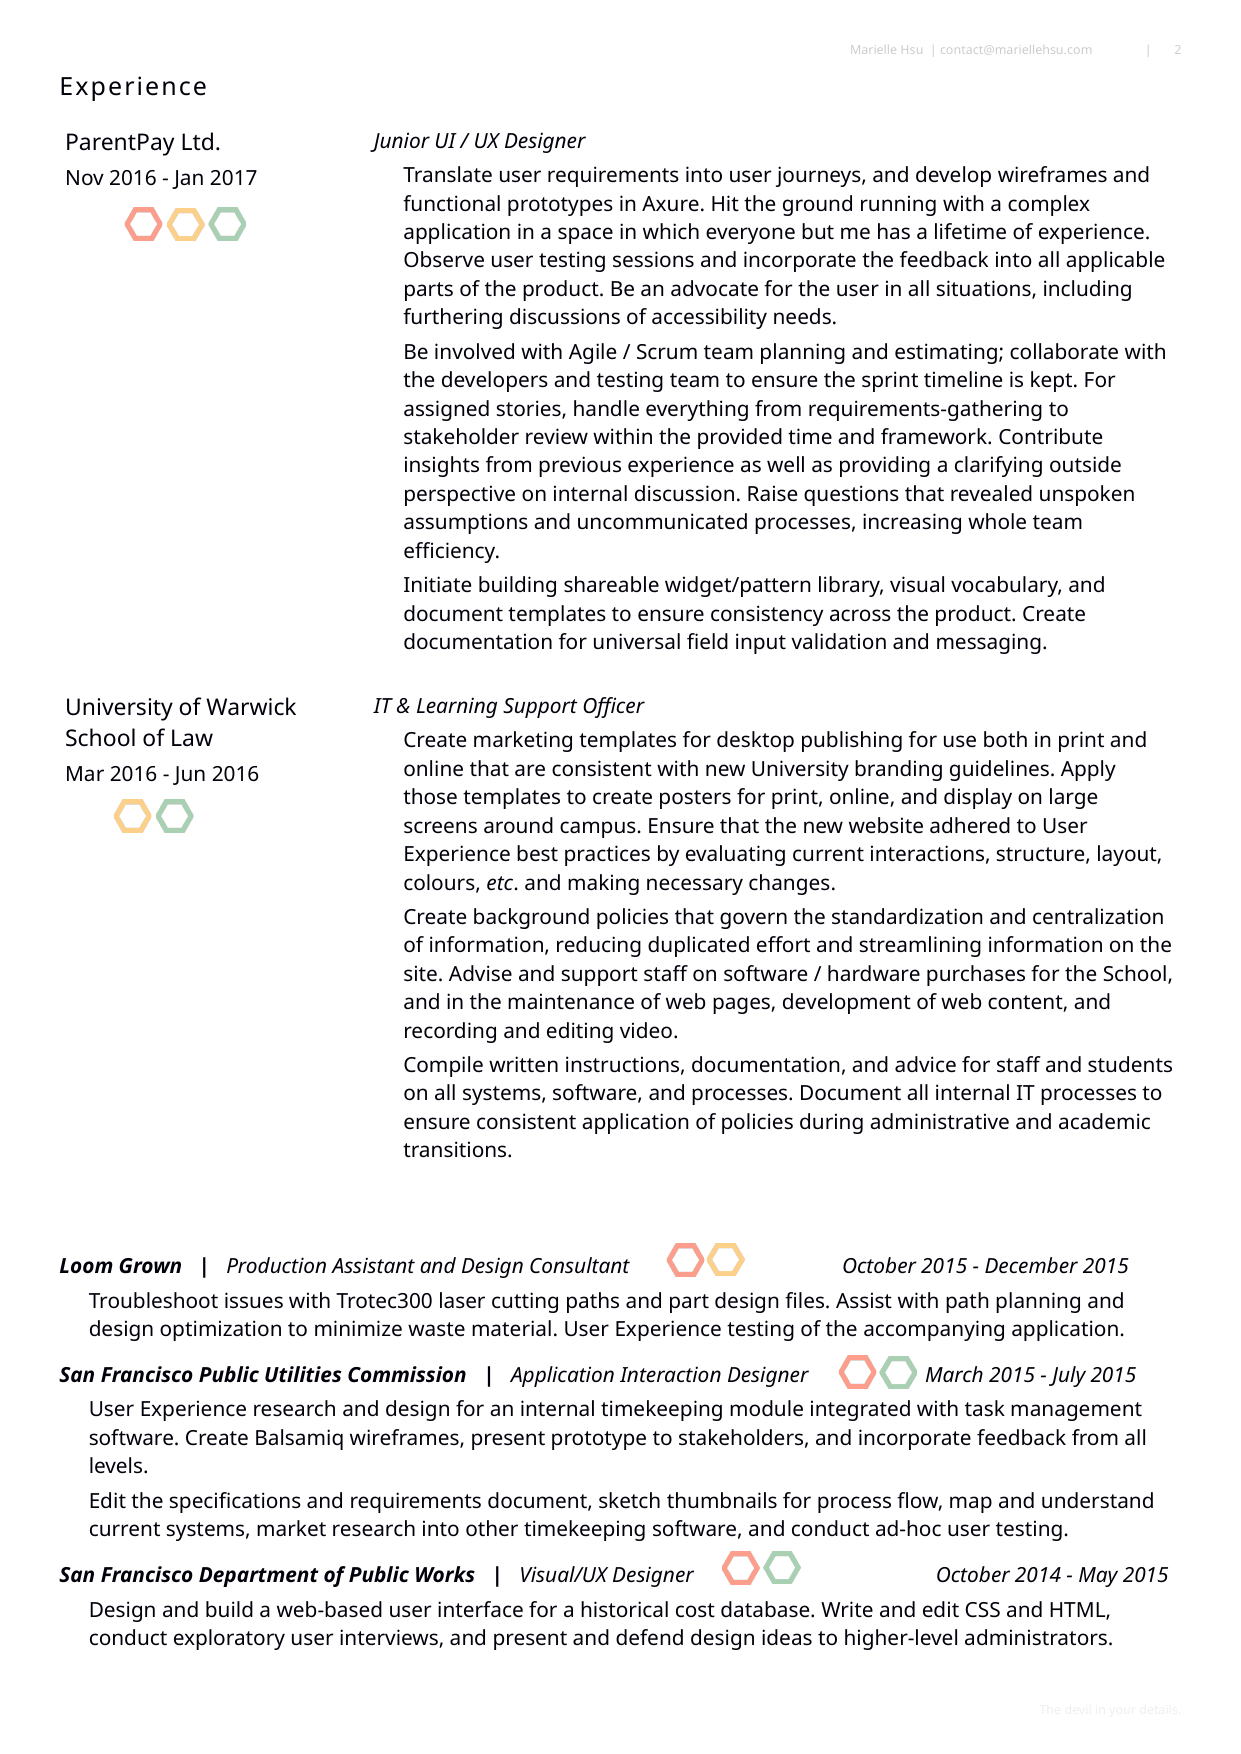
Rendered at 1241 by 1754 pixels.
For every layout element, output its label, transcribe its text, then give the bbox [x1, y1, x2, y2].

picture [666, 1243, 705, 1277]
table_header ParentPay Ltd. Nov 2016 - Jan 2017 [59, 114, 368, 679]
table_header Junior UI / UX Designer Translate user requirements into user journeys, and develop wireframes and functional prototypes in Axure. Hit the ground running with a complex application in a space in which everyone but me has a lifetime of experience. Observe user testing sessions and incorporate the feedback into all applicable parts of the product. Be an advocate for the user in all situations, including furthering discussions of accessibility needs. Be involved with Agile / Scrum team planning and estimating; collaborate with the developers and testing team to ensure the sprint timeline is kept. For assigned stories, handle everything from requirements-gathering to stakeholder review within the provided time and framework. Contribute insights from previous experience as well as providing a clarifying outside perspective on internal discussion. Raise questions that revealed unspoken assumptions and uncommunicated processes, increasing whole team efficiency. Initiate building shareable widget/pattern library, visual vocabulary, and document templates to ensure consistency across the product. Create documentation for universal field input validation and messaging. [368, 114, 1181, 679]
table_cell IT & Learning Support Officer Create marketing templates for desktop publishing for use both in print and online that are consistent with new University branding guidelines. Apply those templates to create posters for print, online, and display on large screens around campus. Ensure that the new website adhered to User Experience best practices by evaluating current interactions, structure, layout, colours, etc. and making necessary changes. Create background policies that govern the standardization and centralization of information, reducing duplicated effort and streamlining information on the site. Advise and support staff on software / hardware purchases for the School, and in the maintenance of web pages, development of web content, and recording and editing video. Compile written instructions, documentation, and advice for staff and students on all systems, software, and processes. Document all internal IT processes to ensure consistent application of policies during administrative and academic transitions. [368, 679, 1181, 1187]
picture [707, 1243, 745, 1276]
picture [124, 207, 163, 241]
picture [879, 1356, 918, 1389]
picture [155, 799, 194, 833]
text User Experience research and design for an internal timekeeping module integrated with task management software. Create Balsamiq wireframes, present prototype to stakeholders, and incorporate feedback from all levels. [88, 1394, 1181, 1480]
subtitle Experience [59, 68, 1181, 102]
text March 2015 - July 2015 [918, 1360, 1181, 1389]
text Loom Grown | Production Assistant and Design Consultant October 2015 - December 2015 [59, 1251, 1181, 1280]
text Troubleshoot issues with Trotec300 laser cutting paths and part design files. Assist with path planning and design optimization to minimize waste material. User Experience testing of the accompanying application. [88, 1286, 1181, 1343]
text San Francisco Public Utilities Commission | Application Interaction Designer [59, 1360, 838, 1389]
picture [167, 208, 205, 241]
picture [208, 207, 247, 241]
text Edit the specifications and requirements document, sketch thumbnails for process flow, map and understand current systems, market research into other timekeeping software, and conduct ad-hoc user testing. [88, 1486, 1181, 1543]
picture [763, 1551, 801, 1584]
text Design and build a web-based user interface for a historical cost database. Write and edit CSS and HTML, conduct exploratory user interviews, and present and defend design ideas to higher-level administrators. [88, 1595, 1181, 1652]
text San Francisco Department of Public Works | Visual/UX Designer October 2014 - May 2015 [59, 1560, 1181, 1589]
table_cell University of Warwick School of Law Mar 2016 - Jun 2016 [59, 679, 368, 1187]
picture [722, 1551, 760, 1585]
picture [838, 1355, 877, 1389]
picture [113, 799, 152, 833]
